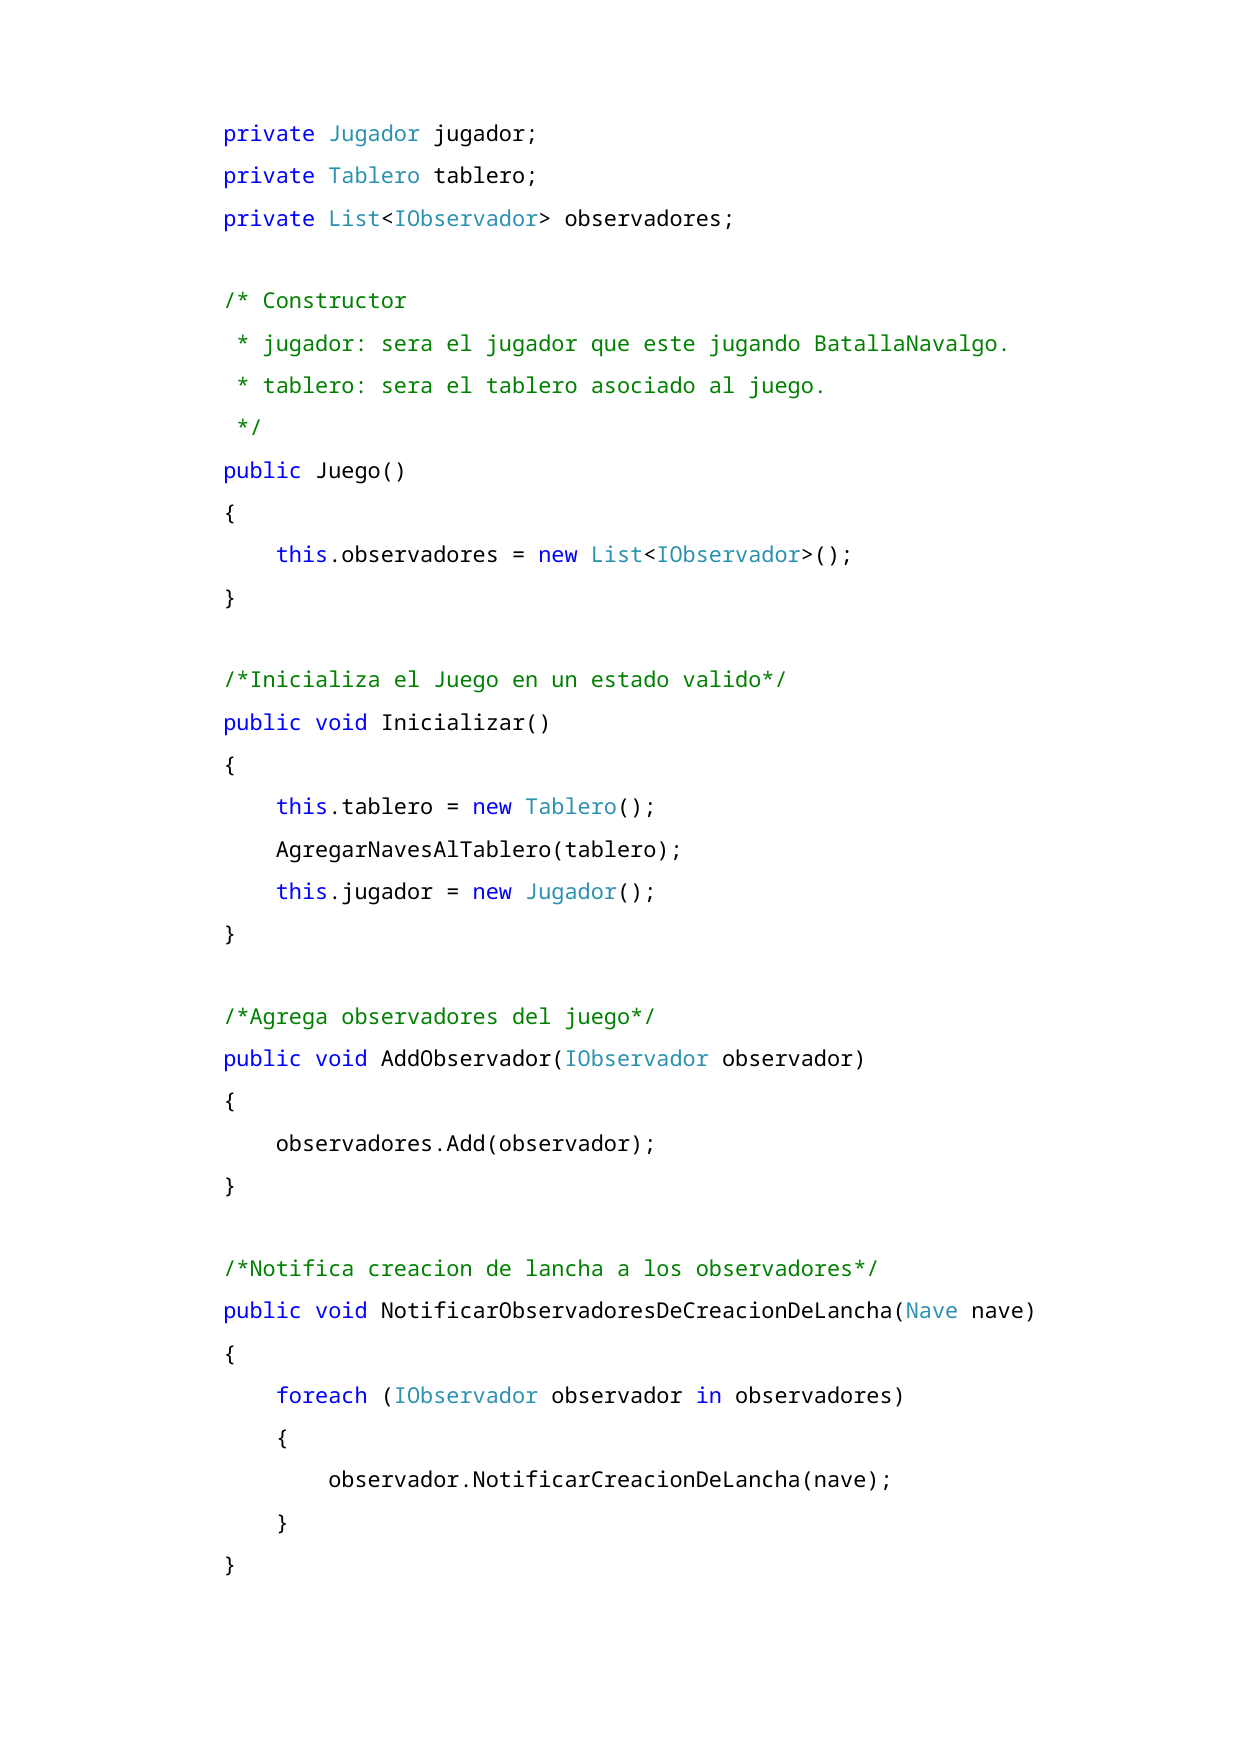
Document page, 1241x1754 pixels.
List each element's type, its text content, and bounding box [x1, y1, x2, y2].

text this.jugador = new Jugador(); [118, 876, 1122, 906]
text public void AddObservador(IObservador observador) [118, 1043, 1122, 1073]
text * jugador: sera el jugador que este jugando BatallaNavalgo. [118, 328, 1122, 358]
text public void Inicializar() [118, 707, 1122, 736]
text } [118, 1549, 1122, 1579]
text public void NotificarObservadoresDeCreacionDeLancha(Nave nave) [118, 1295, 1122, 1325]
text /*Inicializa el Juego en un estado valido*/ [118, 664, 1122, 694]
text } [118, 1170, 1122, 1200]
text { [118, 1337, 1122, 1367]
text { [118, 1422, 1122, 1452]
text private Jugador jugador; [118, 118, 1122, 148]
text { [118, 749, 1122, 779]
text observadores.Add(observador); [118, 1128, 1122, 1158]
text { [118, 497, 1122, 527]
text private Tablero tablero; [118, 160, 1122, 190]
text * tablero: sera el tablero asociado al juego. [118, 370, 1122, 400]
text public Juego() [118, 455, 1122, 484]
text /* Constructor [118, 286, 1122, 315]
text this.observadores = new List<IObservador>(); [118, 539, 1122, 569]
text observador.NotificarCreacionDeLancha(nave); [118, 1464, 1122, 1494]
text } [118, 582, 1122, 611]
text private List<IObservador> observadores; [118, 203, 1122, 232]
text } [118, 1507, 1122, 1536]
text */ [118, 412, 1122, 442]
text } [118, 918, 1122, 948]
text { [118, 1086, 1122, 1115]
text /*Notifica creacion de lancha a los observadores*/ [118, 1253, 1122, 1283]
text this.tablero = new Tablero(); [118, 791, 1122, 821]
text AgregarNavesAlTablero(tablero); [118, 833, 1122, 863]
text foreach (IObservador observador in observadores) [118, 1380, 1122, 1409]
text /*Agrega observadores del juego*/ [118, 1001, 1122, 1031]
